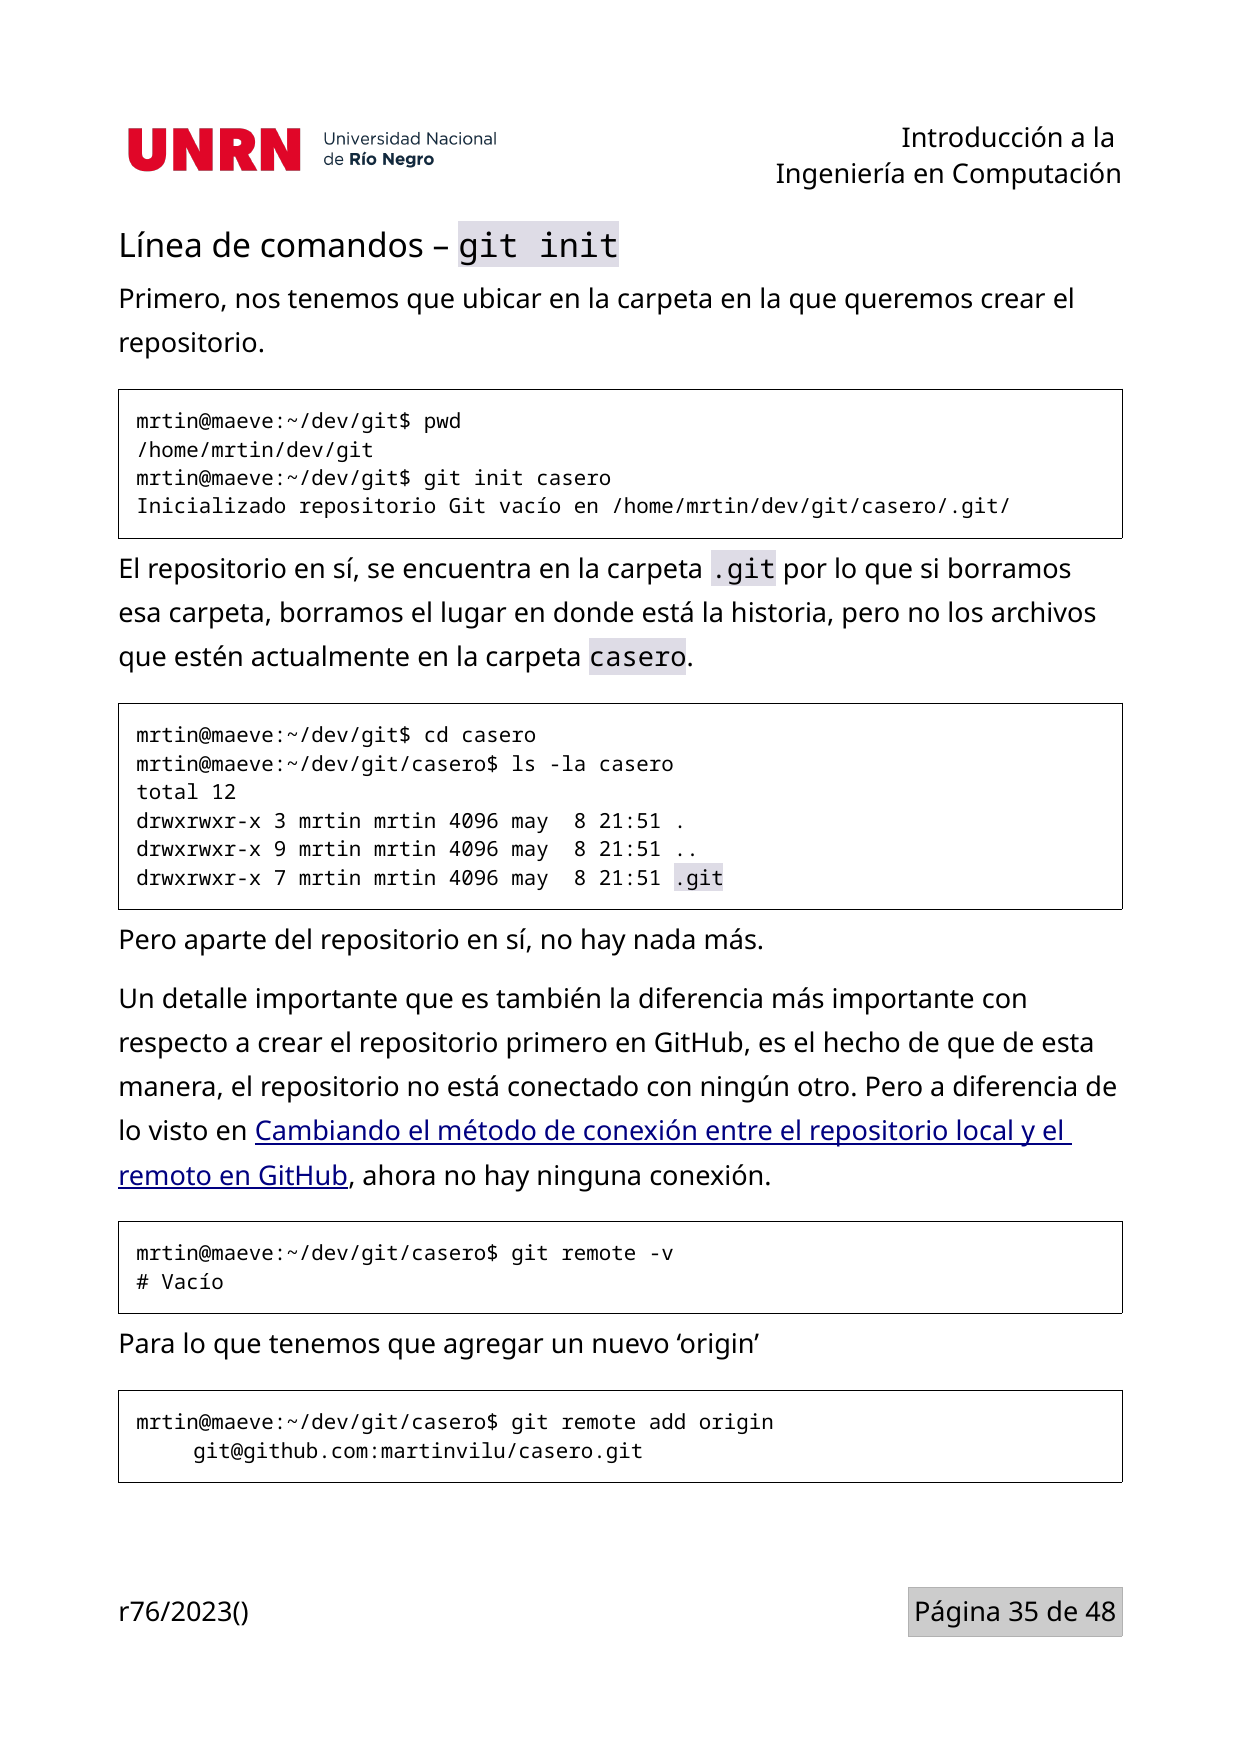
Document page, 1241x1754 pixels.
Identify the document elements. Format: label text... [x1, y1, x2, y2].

text mrtin@maeve:~/dev/git$ cd casero [119, 704, 1122, 731]
text mrtin@maeve:~/dev/git/casero$ git remote -v [119, 1222, 1122, 1249]
text # Vacío [119, 1249, 1122, 1313]
text total 12 [119, 759, 1122, 788]
text mrtin@maeve:~/dev/git$ pwd [119, 390, 1122, 417]
text Primero, nos tenemos que ubicar en la carpeta en la que queremos crear el repositorio. [118, 279, 1122, 361]
text drwxrwxr-x 3 mrtin mrtin 4096 may 8 21:51 . [119, 788, 1122, 816]
text drwxrwxr-x 9 mrtin mrtin 4096 may 8 21:51 .. [119, 816, 1122, 845]
text /home/mrtin/dev/git [119, 417, 1122, 445]
text Inicializado repositorio Git vacío en /home/mrtin/dev/git/casero/.git/ [119, 474, 1122, 538]
text Para lo que tenemos que agregar un nuevo ‘origin’ [118, 1325, 1122, 1362]
text Un detalle importante que es también la diferencia más importante con respecto a crear el repositorio primero en GitHub, es el hecho de que de esta manera, el repositorio no está conectado con ningún otro. Pero a diferencia de lo visto en Cambiando el método de conexión entre el repositorio local y el remoto en GitHub, ahora no hay ninguna conexión. [118, 979, 1122, 1193]
subtitle Línea de comandos – git init [619, 221, 1122, 267]
text mrtin@maeve:~/dev/git/casero$ git remote add origin git@github.com:martinvilu/casero.git [119, 1391, 1122, 1482]
subtitle Línea de comandos – git init [118, 221, 458, 267]
text drwxrwxr-x 7 mrtin mrtin 4096 may 8 21:51 .git [119, 845, 1122, 909]
picture [118, 118, 505, 180]
text El repositorio en sí, se encuentra en la carpeta .git por lo que si borramos esa carpeta, borramos el lugar en donde está la historia, pero no los archivos que estén actualmente en la carpeta casero. [118, 549, 1122, 675]
text mrtin@maeve:~/dev/git$ git init casero [119, 445, 1122, 474]
text Pero aparte del repositorio en sí, no hay nada más. [118, 921, 1122, 957]
text mrtin@maeve:~/dev/git/casero$ ls -la casero [119, 731, 1122, 759]
